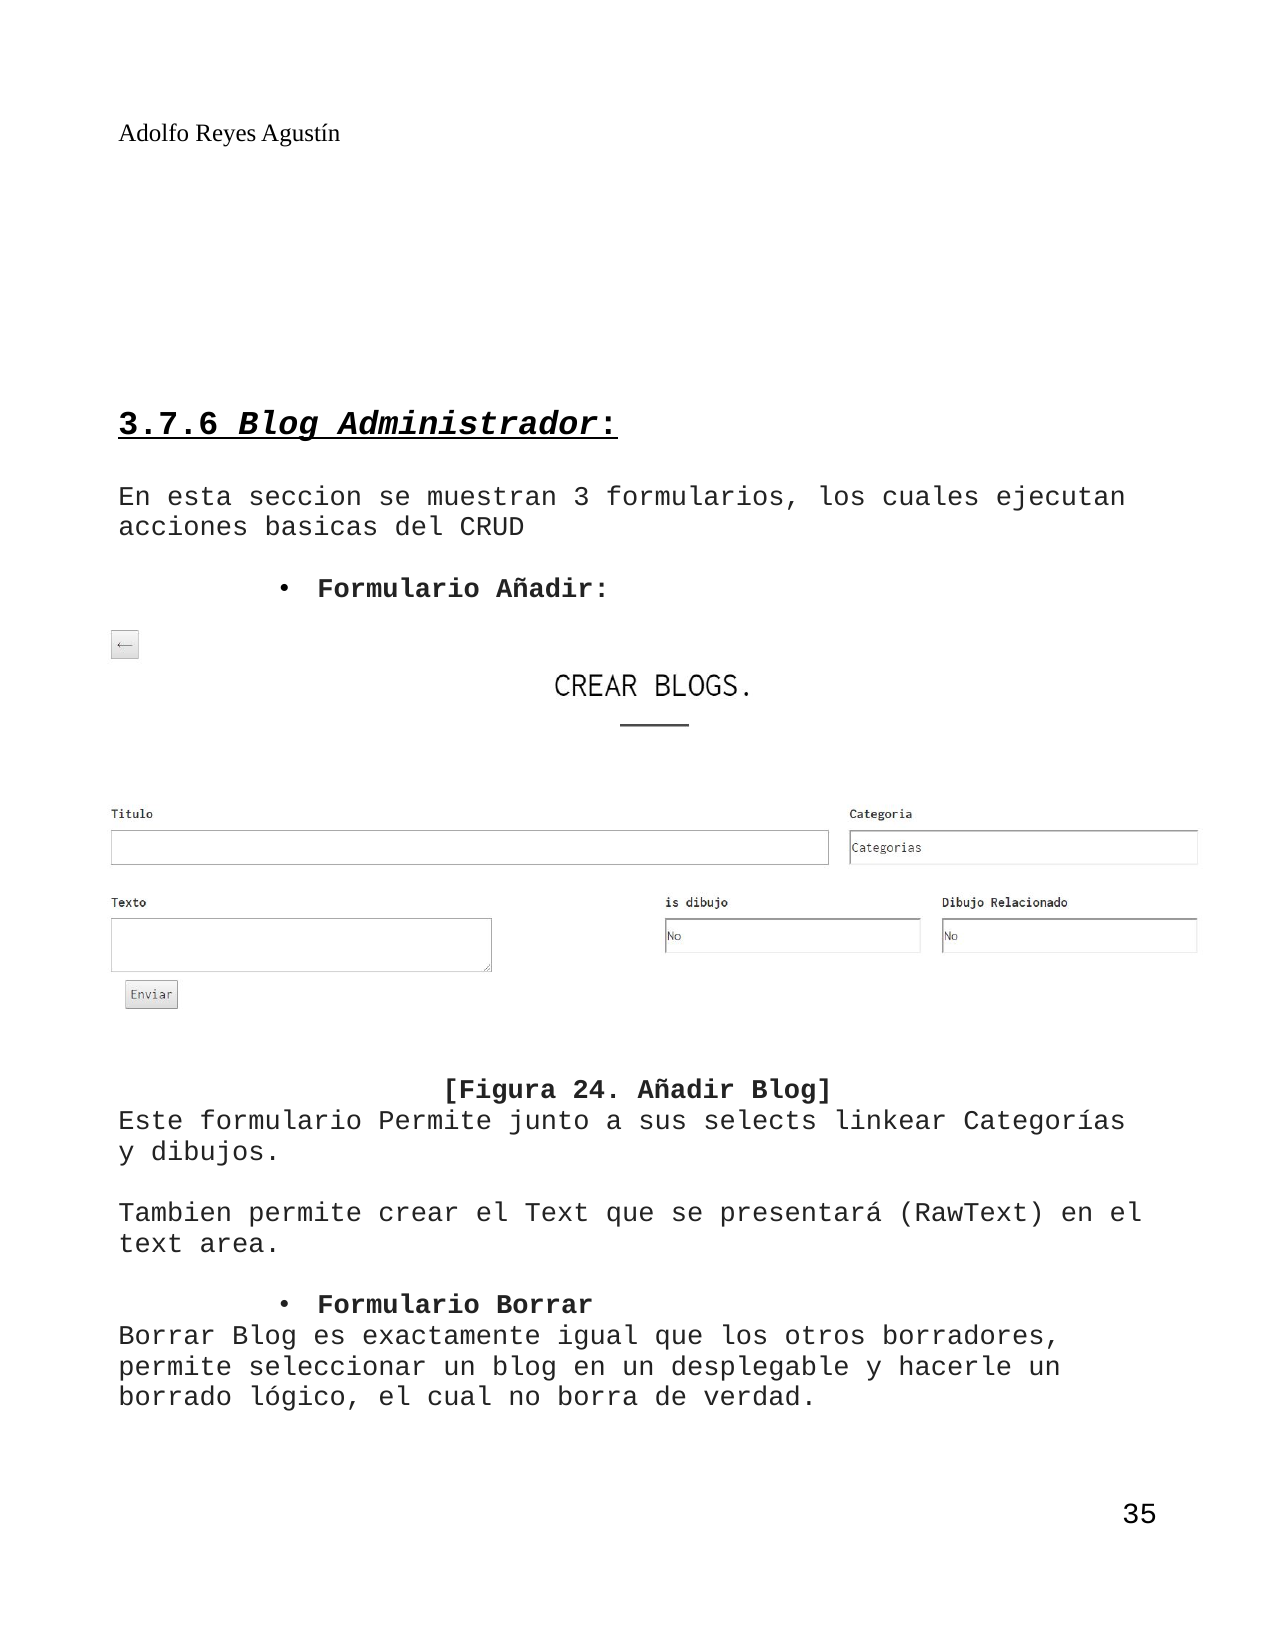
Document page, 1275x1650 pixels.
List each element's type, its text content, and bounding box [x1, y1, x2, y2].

text Borrar Blog es exactamente igual que los otros borradores, permite seleccionar un blog en un desplegable y hacerle un borrado lógico, el cual no borra de verdad. [118, 1322, 1157, 1414]
text Este formulario Permite junto a sus selects linkear Categorías y dibujos. [118, 1107, 1157, 1168]
picture [102, 630, 1205, 1015]
text [Figura 24. Añadir Blog] [118, 1076, 1157, 1107]
text En esta seccion se muestran 3 formularios, los cuales ejecutan acciones basicas del CRUD [118, 482, 1145, 544]
list Formulario Borrar [279, 1291, 1157, 1322]
text Tambien permite crear el Text que se presentará (RawText) en el text area. [118, 1199, 1157, 1260]
list Formulario Añadir: [279, 575, 1157, 605]
text 3.7.6 Blog Administrador: [118, 406, 1145, 444]
